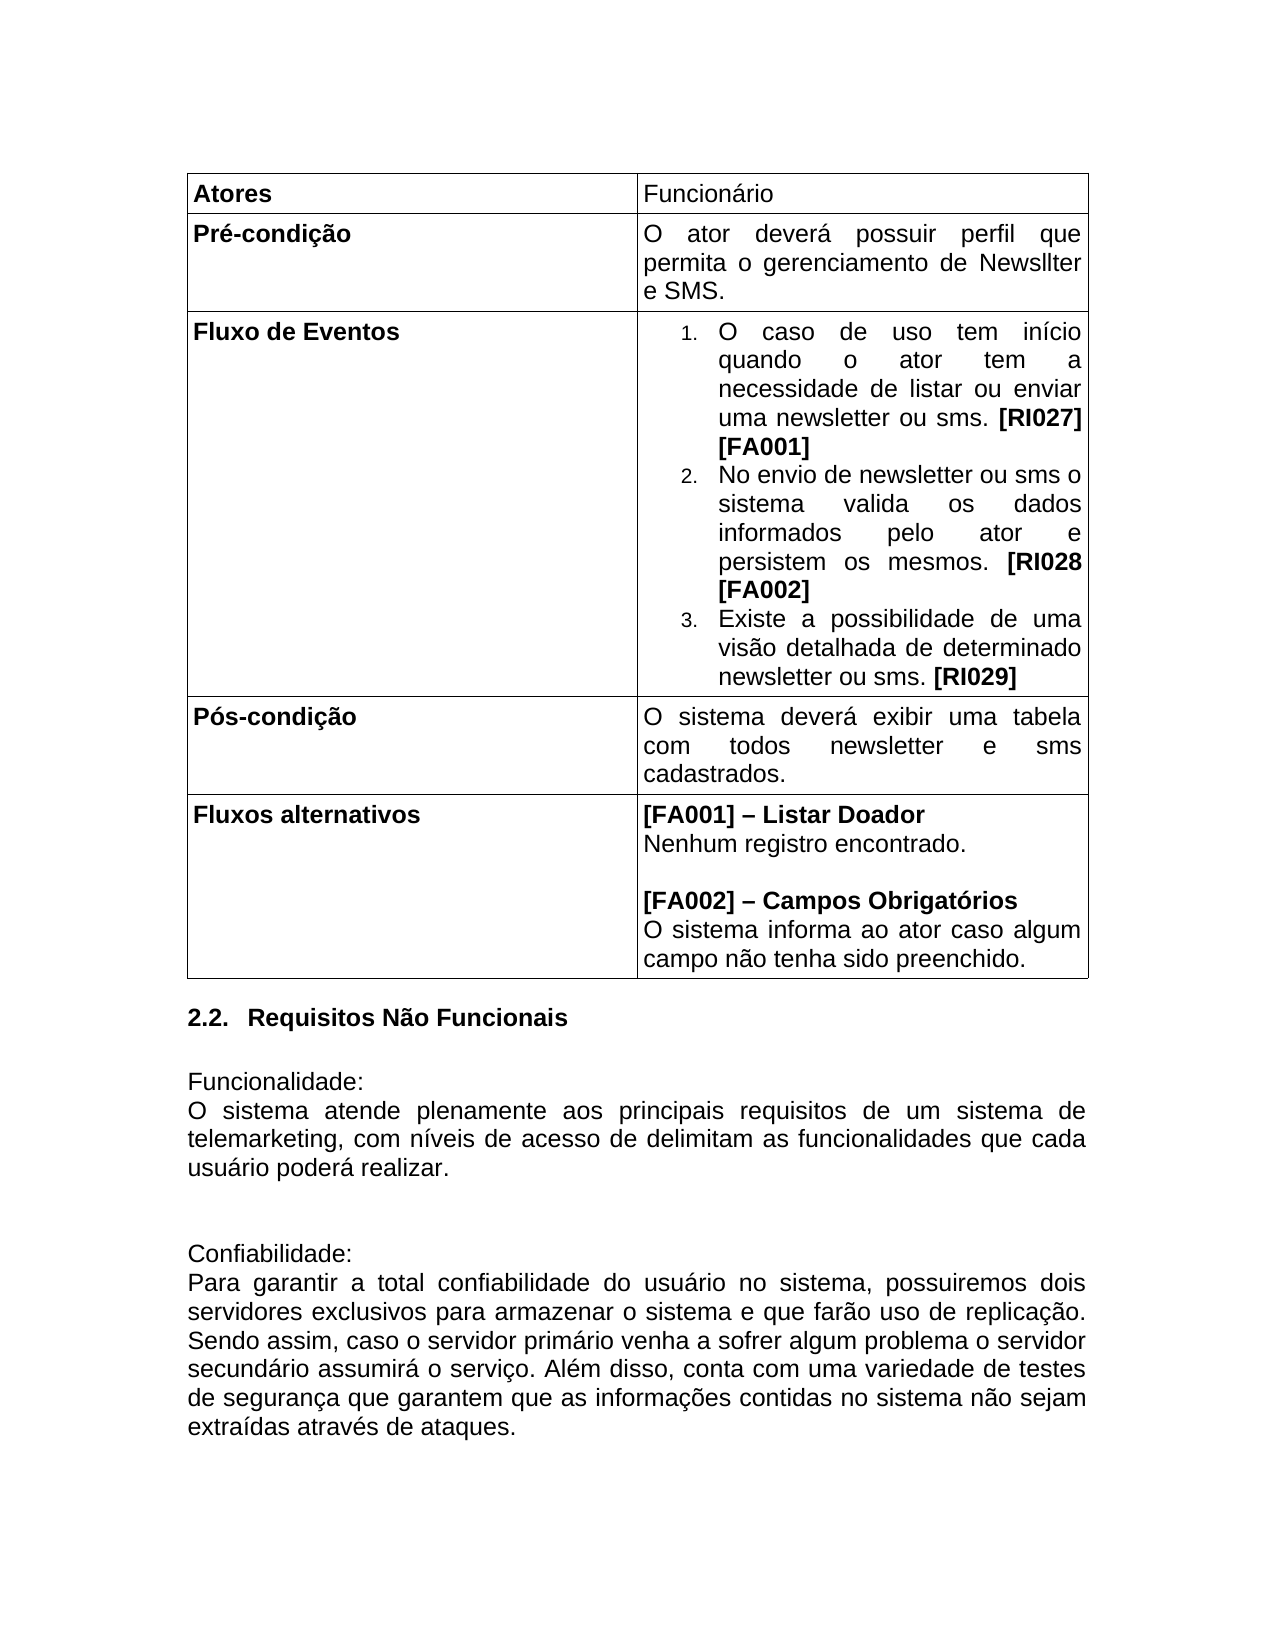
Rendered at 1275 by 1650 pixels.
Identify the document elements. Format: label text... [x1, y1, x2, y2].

table_cell Pós-condição [188, 697, 637, 794]
table_cell O caso de uso tem início quando o ator tem a necessidade de listar ou enviar uma newsletter ou sms. [RI027] [FA001] No envio de newsletter ou sms o sistema valida os dados informados pelo ator e persistem os mesmos. [RI028 [FA002] Existe a possibilidade de uma visão detalhada de determinado newsletter ou sms. [RI029] [638, 312, 1088, 696]
table_cell Fluxo de Eventos [188, 312, 637, 696]
text O sistema atende plenamente aos principais requisitos de um sistema de telemarketing, com níveis de acesso de delimitam as funcionalidades que cada usuário poderá realizar. [187, 1096, 1088, 1182]
table_cell Pré-condição [188, 214, 637, 311]
subtitle Requisitos Não Funcionais [187, 1003, 1088, 1032]
table_cell Atores [188, 174, 637, 213]
text Para garantir a total confiabilidade do usuário no sistema, possuiremos dois servidores exclusivos para armazenar o sistema e que farão uso de replicação. Sendo assim, caso o servidor primário venha a sofrer algum problema o servidor secundário assumirá o serviço. Além disso, conta com uma variedade de testes de segurança que garantem que as informações contidas no sistema não sejam extraídas através de ataques. [187, 1268, 1088, 1441]
text Confiabilidade: [187, 1239, 1088, 1268]
text Funcionalidade: [187, 1067, 1088, 1096]
table_cell [FA001] – Listar Doador Nenhum registro encontrado. [FA002] – Campos Obrigatórios O sistema informa ao ator caso algum campo não tenha sido preenchido. [638, 795, 1088, 978]
table_cell O ator deverá possuir perfil que permita o gerenciamento de Newsllter e SMS. [638, 214, 1088, 311]
table_cell Fluxos alternativos [188, 795, 637, 978]
table_cell Funcionário [638, 174, 1088, 213]
table_cell O sistema deverá exibir uma tabela com todos newsletter e sms cadastrados. [638, 697, 1088, 794]
